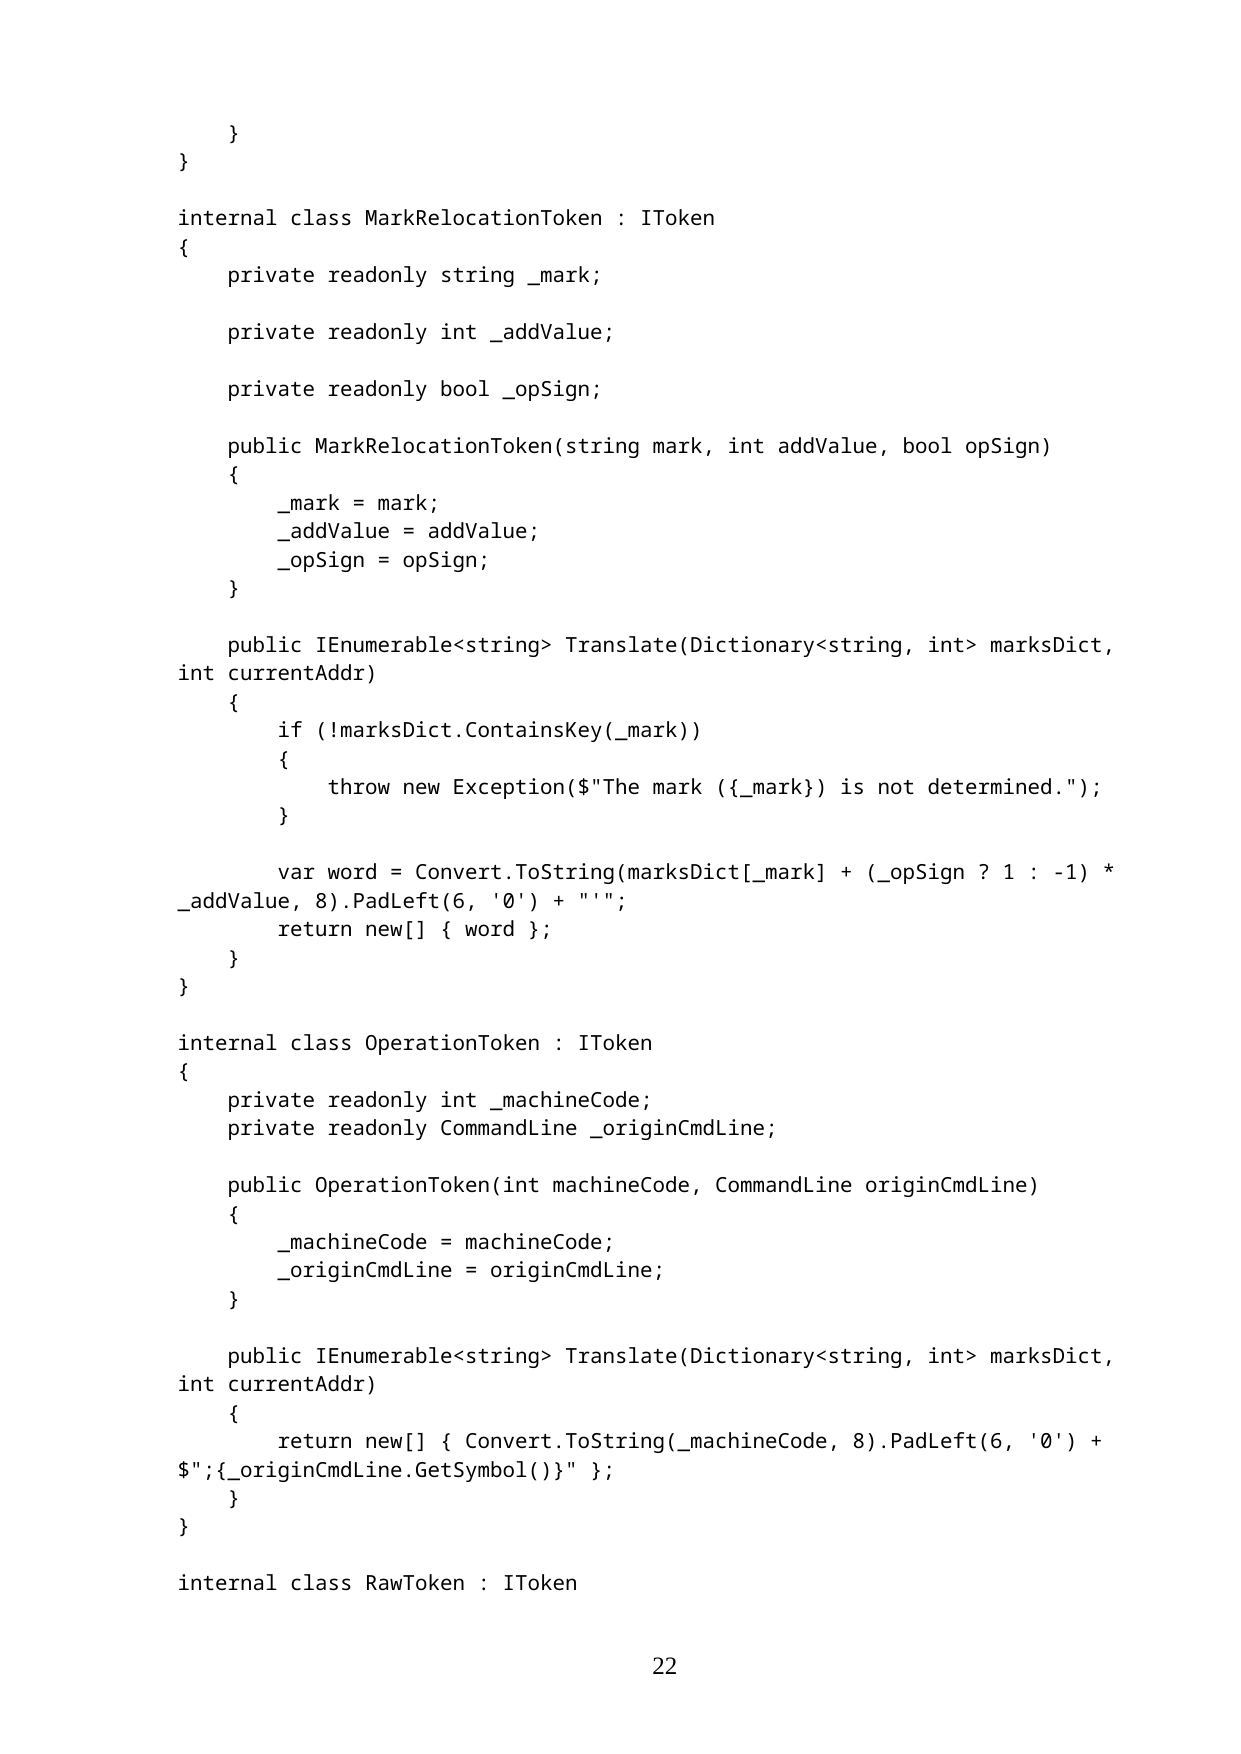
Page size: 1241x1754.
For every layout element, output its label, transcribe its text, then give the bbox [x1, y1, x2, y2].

table_header } } internal class MarkRelocationToken : IToken { private readonly string _mark; private readonly int _addValue; private readonly bool _opSign; public MarkRelocationToken(string mark, int addValue, bool opSign) { _mark = mark; _addValue = addValue; _opSign = opSign; } public IEnumerable<string> Translate(Dictionary<string, int> marksDict, int currentAddr) { if (!marksDict.ContainsKey(_mark)) { throw new Exception($"The mark ({_mark}) is not determined."); } var word = Convert.ToString(marksDict[_mark] + (_opSign ? 1 : -1) * _addValue, 8).PadLeft(6, '0') + "'"; return new[] { word }; } } internal class OperationToken : IToken { private readonly int _machineCode; private readonly CommandLine _originCmdLine; public OperationToken(int machineCode, CommandLine originCmdLine) { _machineCode = machineCode; _originCmdLine = originCmdLine; } public IEnumerable<string> Translate(Dictionary<string, int> marksDict, int currentAddr) { return new[] { Convert.ToString(_machineCode, 8).PadLeft(6, '0') + $";{_originCmdLine.GetSymbol()}" }; } } internal class RawToken : IToken [177, 118, 1152, 1597]
